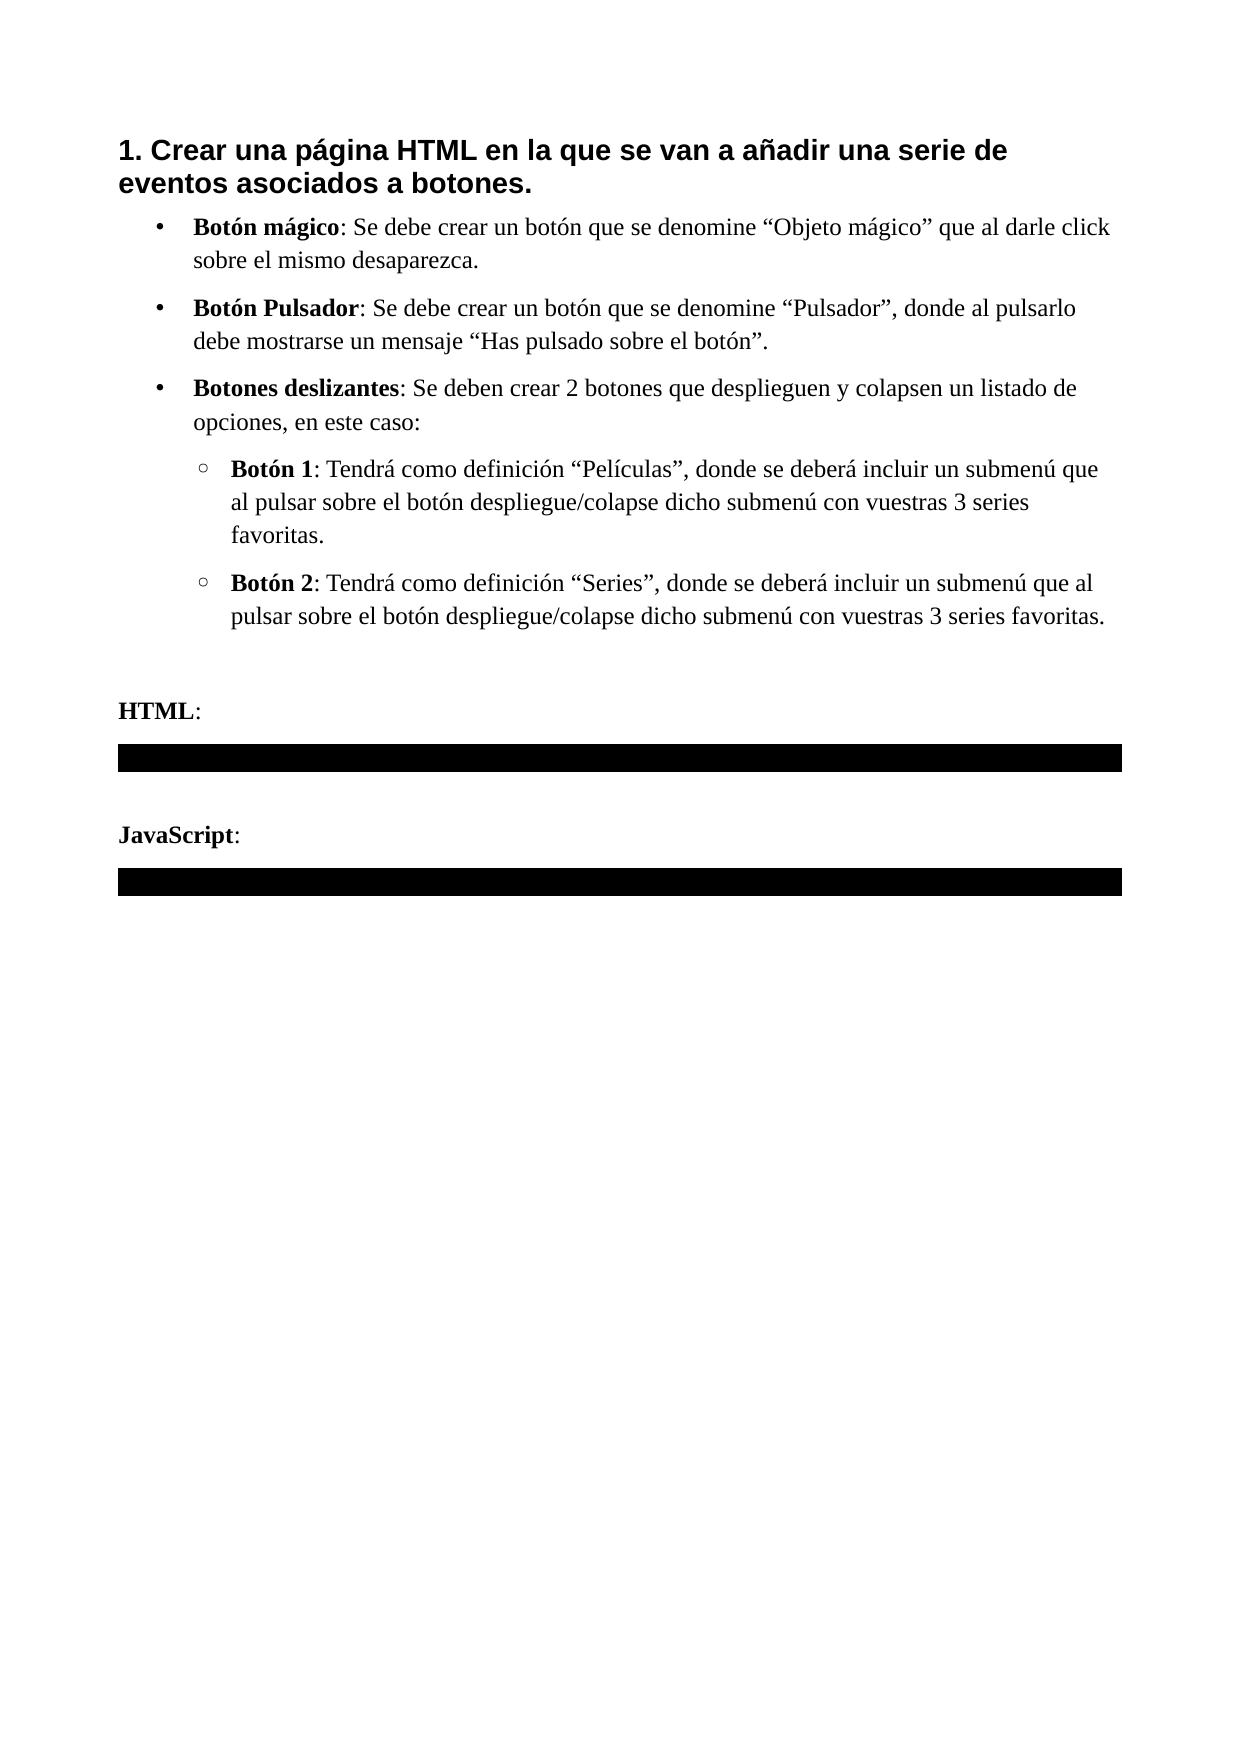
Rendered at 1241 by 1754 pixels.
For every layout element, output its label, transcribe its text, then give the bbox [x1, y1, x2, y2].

list Botón 2: Tendrá como definición “Series”, donde se deberá incluir un submenú que al pulsar sobre el botón despliegue/colapse dicho submenú con vuestras 3 series favoritas. [193, 568, 1122, 629]
list Botón Pulsador: Se debe crear un botón que se denomine “Pulsador”, donde al pulsarlo debe mostrarse un mensaje “Has pulsado sobre el botón”. [156, 293, 1122, 355]
list Botón mágico: Se debe crear un botón que se denomine “Objeto mágico” que al darle click sobre el mismo desaparezca. [156, 212, 1122, 274]
table_header [118, 744, 1122, 772]
list Botones deslizantes: Se deben crear 2 botones que desplieguen y colapsen un listado de opciones, en este caso: [156, 373, 1122, 435]
subtitle 1. Crear una página HTML en la que se van a añadir una serie de eventos asociados a botones. [118, 133, 1122, 200]
text JavaScript: [118, 820, 1122, 849]
list Botón 1: Tendrá como definición “Películas”, donde se deberá incluir un submenú que al pulsar sobre el botón despliegue/colapse dicho submenú con vuestras 3 series favoritas. [193, 454, 1122, 549]
table_header [118, 868, 1122, 896]
text HTML: [118, 696, 1122, 725]
